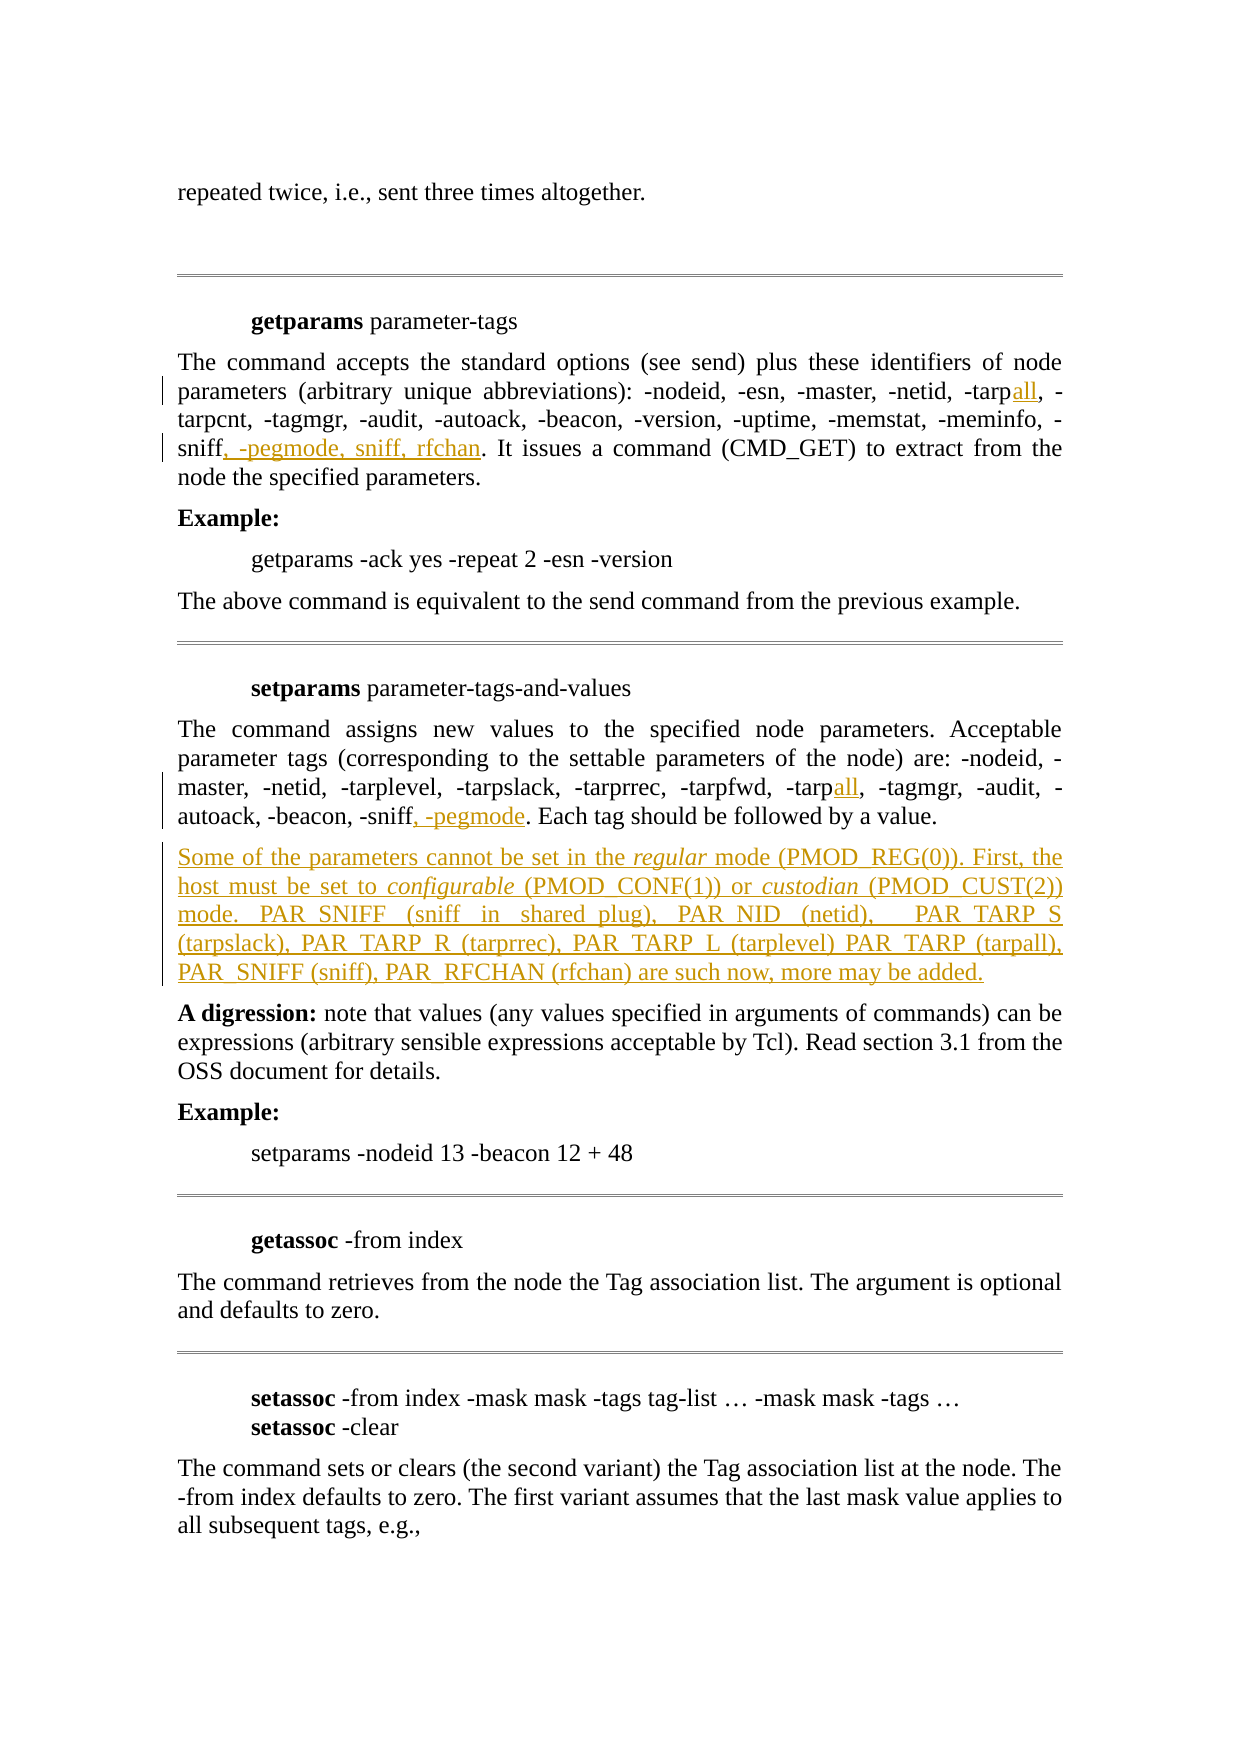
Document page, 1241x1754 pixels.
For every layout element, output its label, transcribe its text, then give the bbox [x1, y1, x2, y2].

text (tarpslack), PAR_TARP_R (tarprrec), PAR_TARP_L (tarplevel) PAR_TARP (tarpall), [177, 925, 1063, 953]
text getparams -ack yes -repeat 2 -esn -version [177, 544, 1063, 573]
text Example: [177, 1097, 1063, 1126]
text setparams -nodeid 13 -beacon 12 + 48 [177, 1138, 1063, 1167]
text The command assigns new values to the specified node parameters. Acceptable parameter tags (corresponding to the settable parameters of the node) are: -nodeid, -master, -netid, -tarplevel, -tarpslack, -tarprrec, -tarpfwd, -tarpall, -tagmgr, -audit, -autoack, -beacon, -sniff, -pegmode. Each tag should be followed by a value. [177, 714, 1063, 829]
text Some of the parameters cannot be set in the regular mode (PMOD_REG(0)). First, the [177, 842, 1063, 867]
text mode. PAR_SNIFF (sniff in shared_plug), PAR_NID (netid), PAR_TARP_S [177, 897, 1063, 924]
text getparams parameter-tags [177, 306, 1063, 334]
text getassoc -from index [177, 1226, 1063, 1254]
text PAR_SNIFF (sniff), PAR_RFCHAN (rfchan) are such now, more may be added. [177, 954, 1063, 986]
text The command retrieves from the node the Tag association list. The argument is optional and defaults to zero. [177, 1267, 1063, 1324]
text setparams parameter-tags-and-values [177, 673, 1063, 702]
text setassoc -from index -mask mask -tags tag-list … -mask mask -tags … [177, 1383, 1063, 1412]
text host must be set to configurable (PMOD_CONF(1)) or custodian (PMOD_CUST(2)) [177, 868, 1063, 896]
text Example: [177, 503, 1063, 532]
text The command accepts the standard options (see send) plus these identifiers of node parameters (arbitrary unique abbreviations): -nodeid, -esn, -master, -netid, -tarpall, -tarpcnt, -tagmgr, -audit, -autoack, -beacon, -version, -uptime, -memstat, -meminfo, -sniff, -pegmode, sniff, rfchan. It issues a command (CMD_GET) to extract from the node the specified parameters. [177, 347, 1063, 491]
text The above command is equivalent to the send command from the previous example. [177, 586, 1063, 614]
text A digression: note that values (any values specified in arguments of commands) can be expressions (arbitrary sensible expressions acceptable by Tcl). Read section 3.1 from the OSS document for details. [177, 998, 1063, 1084]
text The command sets or clears (the second variant) the Tag association list at the node. The -from index defaults to zero. The first variant assumes that the last mask value applies to all subsequent tags, e.g., [177, 1453, 1063, 1539]
text setassoc -clear [177, 1412, 1063, 1441]
text repeated twice, i.e., sent three times altogether. [177, 177, 1063, 206]
